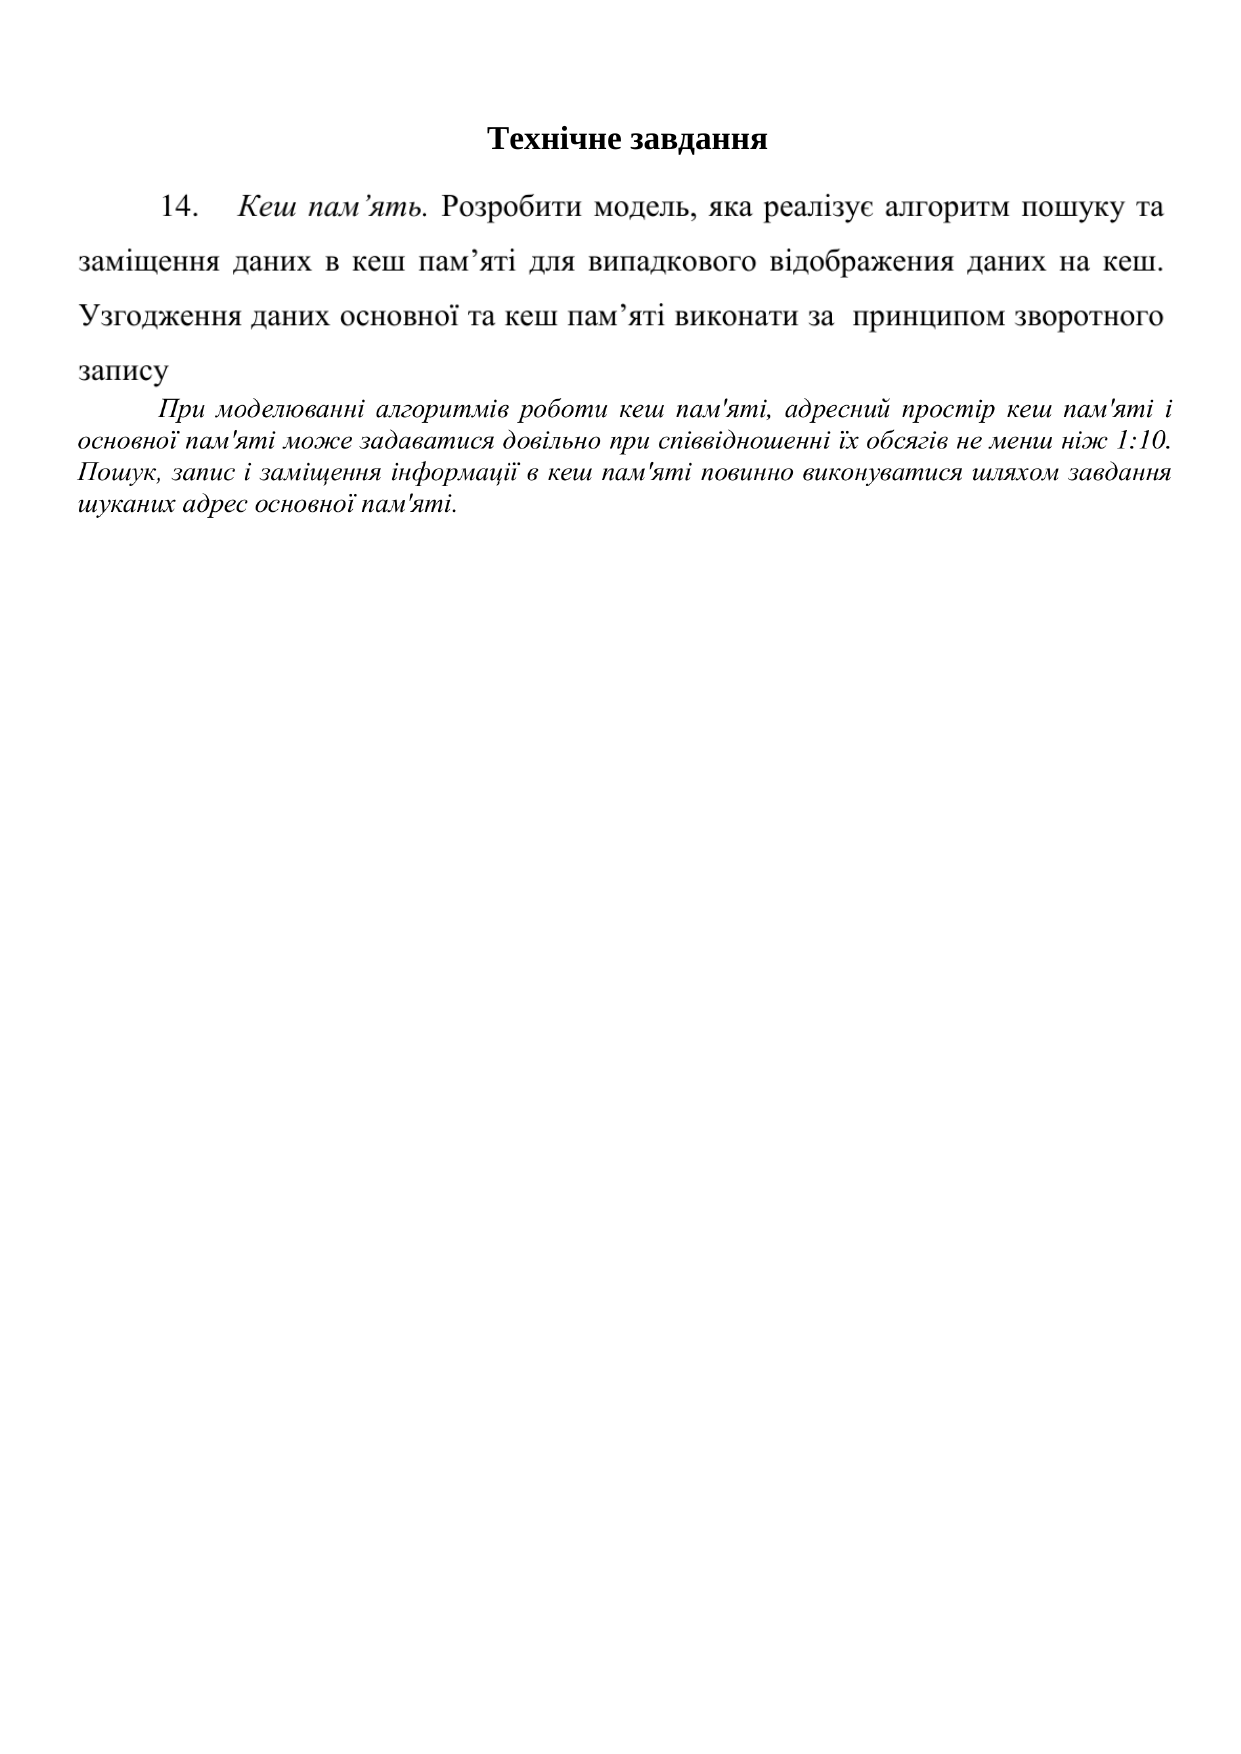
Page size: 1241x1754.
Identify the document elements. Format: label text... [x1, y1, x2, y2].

text Технічне завдання [59, 118, 1196, 156]
picture [49, 176, 1197, 520]
